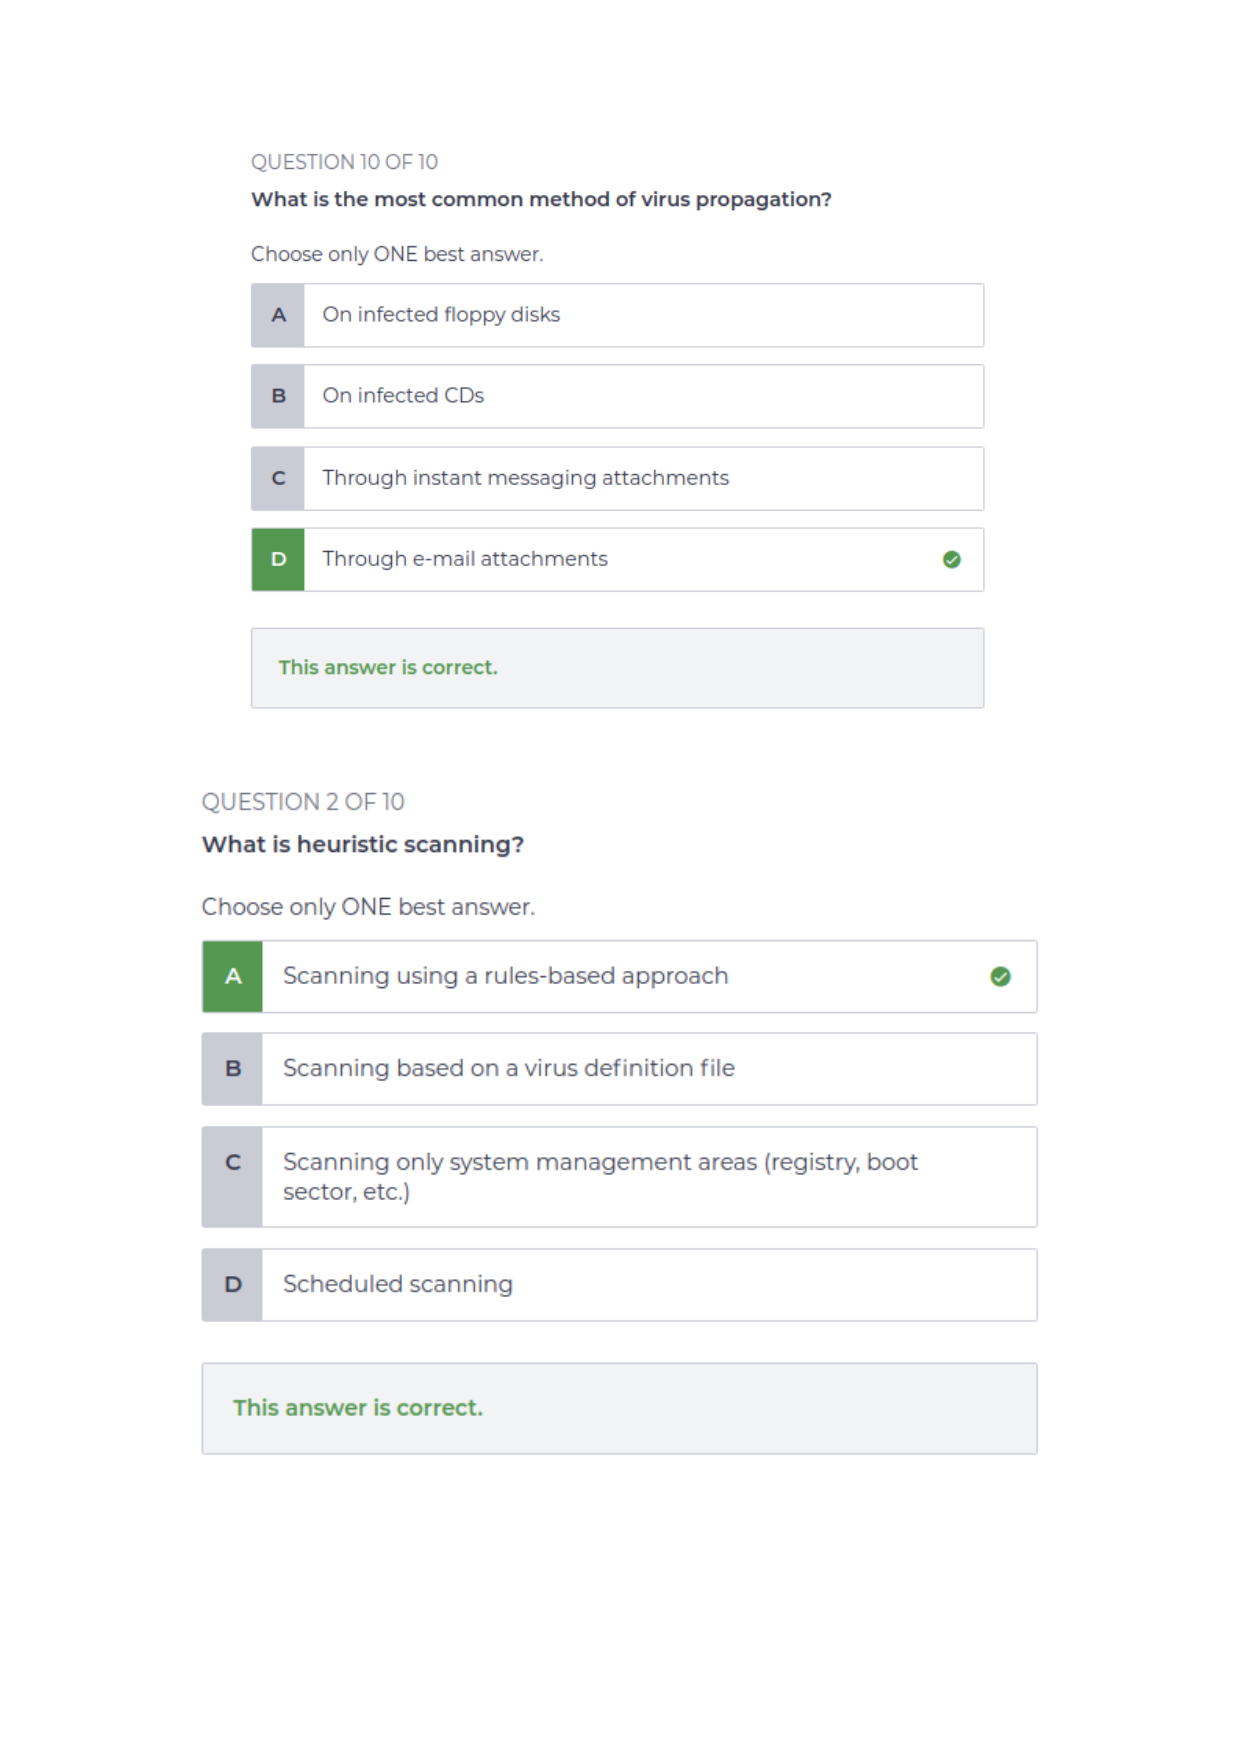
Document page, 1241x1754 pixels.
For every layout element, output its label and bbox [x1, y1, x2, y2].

picture [194, 779, 1046, 1466]
picture [247, 146, 993, 717]
